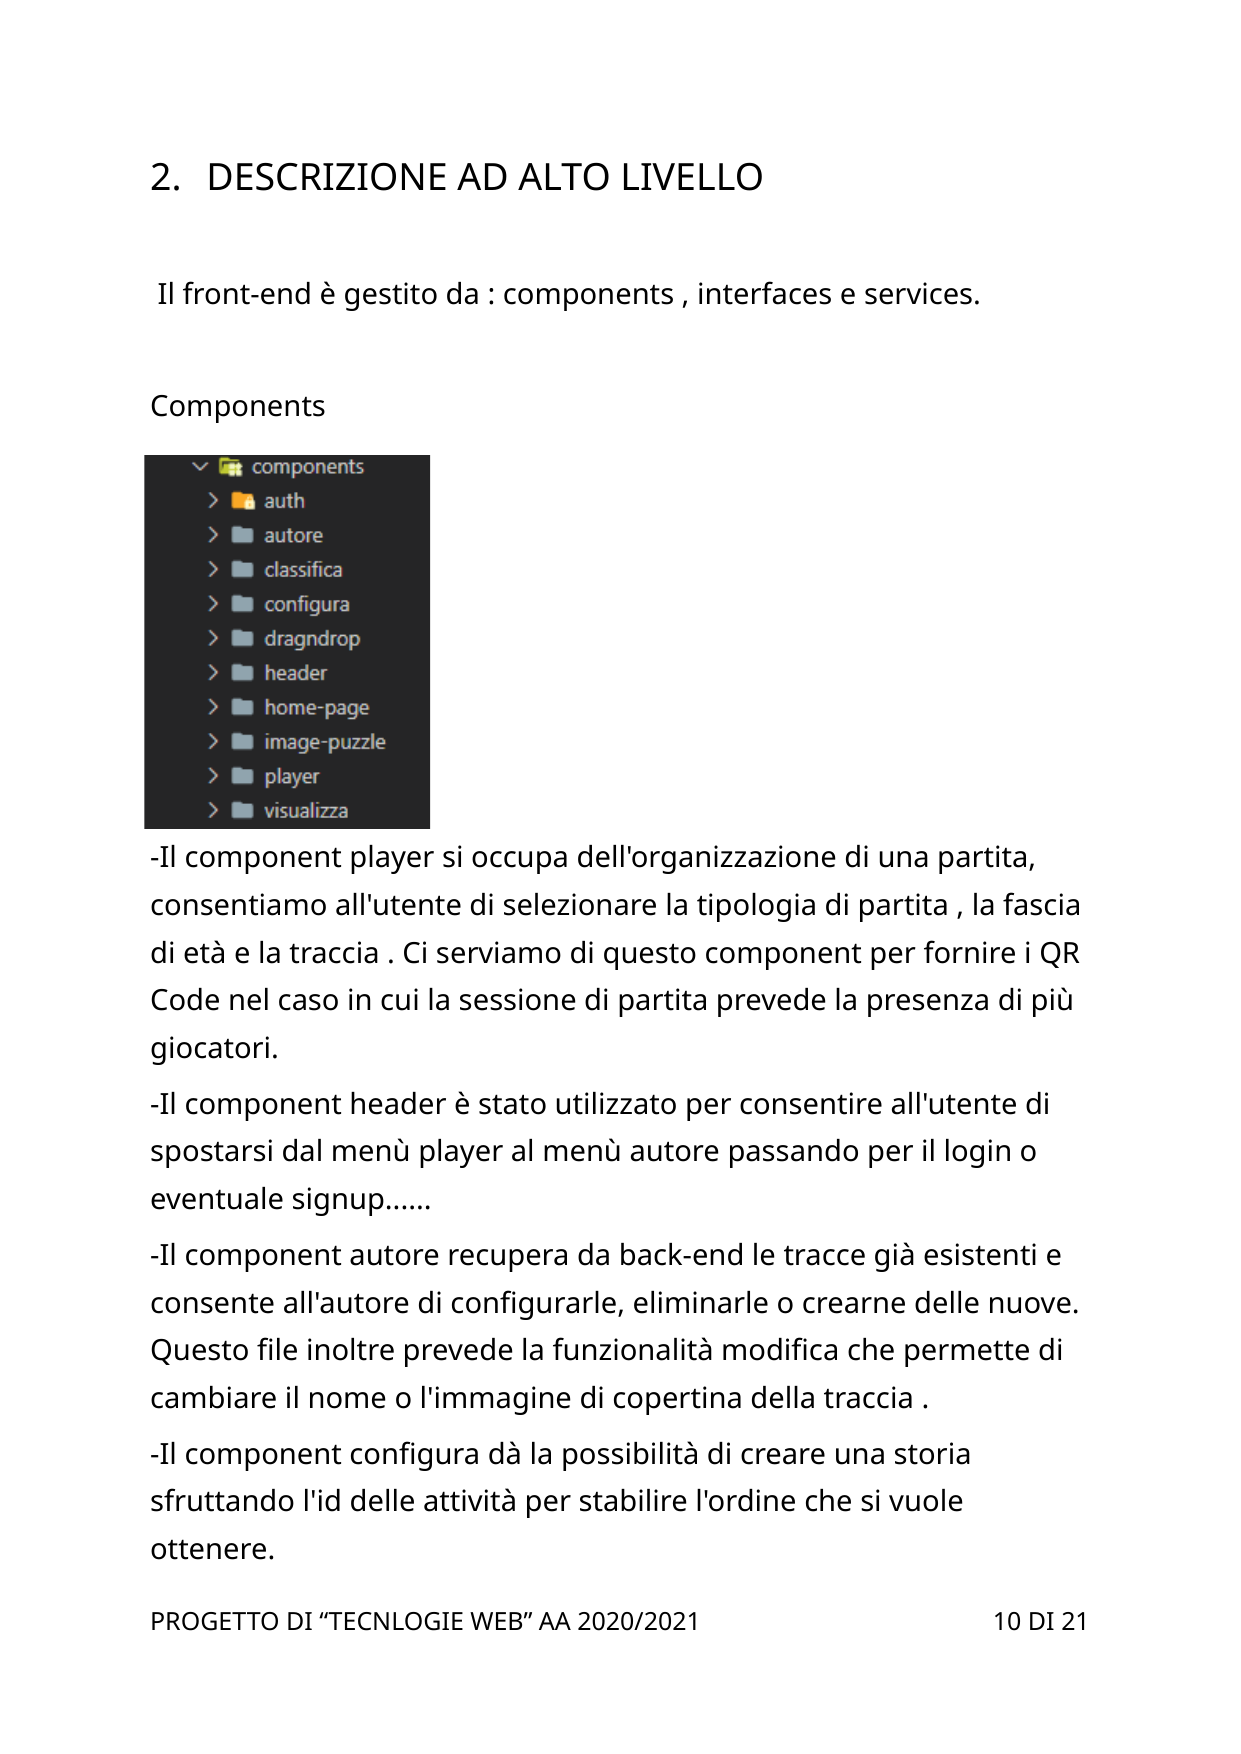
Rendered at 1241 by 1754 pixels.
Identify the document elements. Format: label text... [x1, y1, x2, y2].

list DESCRIZIONE AD ALTO LIVELLO [150, 150, 1090, 201]
text -Il component autore recupera da back-end le tracce già esistenti e consente all'autore di configurarle, eliminarle o crearne delle nuove. Questo file inoltre prevede la funzionalità modifica che permette di cambiare il nome o l'immagine di copertina della traccia . [150, 1234, 1090, 1417]
text Components [150, 386, 1090, 425]
text -Il component header è stato utilizzato per consentire all'utente di spostarsi dal menù player al menù autore passando per il login o eventuale signup...... [150, 1083, 1090, 1218]
text -Il component configura dà la possibilità di creare una storia sfruttando l'id delle attività per stabilire l'ordine che si vuole ottenere. [150, 1433, 1090, 1568]
text Il front-end è gestito da : components , interfaces e services. [150, 274, 1090, 313]
text -Il component player si occupa dell'organizzazione di una partita, consentiamo all'utente di selezionare la tipologia di partita , la fascia di età e la traccia . Ci serviamo di questo component per fornire i QR Code nel caso in cui la sessione di partita prevede la presenza di più giocatori. [150, 441, 1090, 1067]
